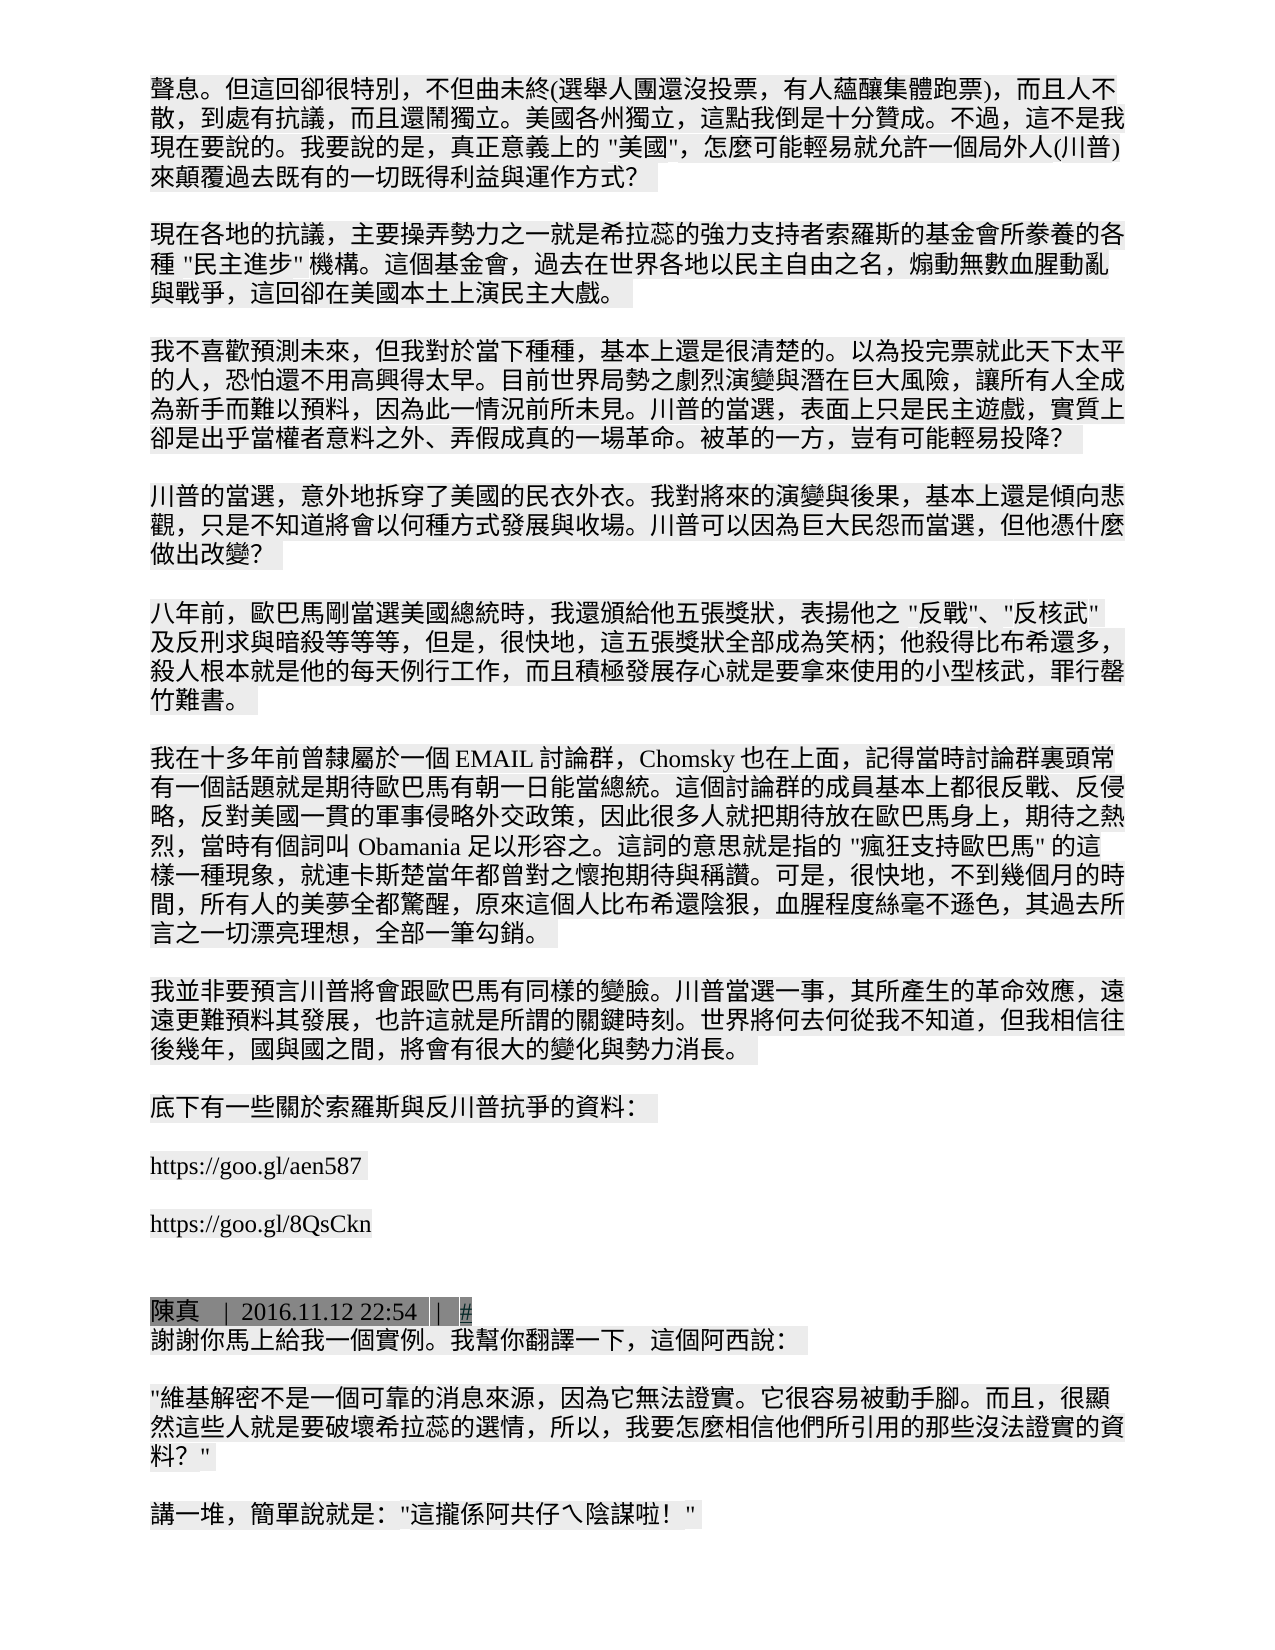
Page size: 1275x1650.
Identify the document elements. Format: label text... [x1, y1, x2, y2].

text 謝謝你馬上給我一個實例。我幫你翻譯一下，這個阿西說： "維基解密不是一個可靠的消息來源，因為它無法證實。它很容易被動手腳。而且，很顯然這些人就是要破壞希拉蕊的選情，所以，我要怎麼相信他們所引用的那些沒法證實的資料？" 講一堆，簡單說就是："這攏係阿共仔ㄟ陰謀啦！" [150, 1326, 1125, 1558]
text 聲息。但這回卻很特別，不但曲未終(選舉人團還沒投票，有人蘊釀集體跑票)，而且人不散，到處有抗議，而且還鬧獨立。美國各州獨立，這點我倒是十分贊成。不過，這不是我現在要說的。我要說的是，真正意義上的 "美國"，怎麼可能輕易就允許一個局外人(川普)來顛覆過去既有的一切既得利益與運作方式？ 現在各地的抗議，主要操弄勢力之一就是希拉蕊的強力支持者索羅斯的基金會所豢養的各種 "民主進步" 機構。這個基金會，過去在世界各地以民主自由之名，煽動無數血腥動亂與戰爭，這回卻在美國本土上演民主大戲。 我不喜歡預測未來，但我對於當下種種，基本上還是很清楚的。以為投完票就此天下太平的人，恐怕還不用高興得太早。目前世界局勢之劇烈演變與潛在巨大風險，讓所有人全成為新手而難以預料，因為此一情況前所未見。川普的當選，表面上只是民主遊戲，實質上卻是出乎當權者意料之外、弄假成真的一場革命。被革的一方，豈有可能輕易投降？ 川普的當選，意外地拆穿了美國的民衣外衣。我對將來的演變與後果，基本上還是傾向悲觀，只是不知道將會以何種方式發展與收場。川普可以因為巨大民怨而當選，但他憑什麼做出改變？ 八年前，歐巴馬剛當選美國總統時，我還頒給他五張獎狀，表揚他之 "反戰"、"反核武" 及反刑求與暗殺等等等，但是，很快地，這五張獎狀全部成為笑柄；他殺得比布希還多，殺人根本就是他的每天例行工作，而且積極發展存心就是要拿來使用的小型核武，罪行罄竹難書。 我在十多年前曾隸屬於一個EMAIL討論群，Chomsky也在上面，記得當時討論群裏頭常有一個話題就是期待歐巴馬有朝一日能當總統。這個討論群的成員基本上都很反戰、反侵略，反對美國一貫的軍事侵略外交政策，因此很多人就把期待放在歐巴馬身上，期待之熱烈，當時有個詞叫 Obamania 足以形容之。這詞的意思就是指的 "瘋狂支持歐巴馬" 的這樣一種現象，就連卡斯楚當年都曾對之懷抱期待與稱讚。可是，很快地，不到幾個月的時間，所有人的美夢全都驚醒，原來這個人比布希還陰狠，血腥程度絲毫不遜色，其過去所言之一切漂亮理想，全部一筆勾銷。 我並非要預言川普將會跟歐巴馬有同樣的變臉。川普當選一事，其所產生的革命效應，遠遠更難預料其發展，也許這就是所謂的關鍵時刻。世界將何去何從我不知道，但我相信往後幾年，國與國之間，將會有很大的變化與勢力消長。 底下有一些關於索羅斯與反川普抗爭的資料： https://goo.gl/aen587 https://goo.gl/8QsCkn [150, 75, 1125, 1238]
text 陳真 | 2016.11.12 22:54 | # [150, 1297, 1125, 1326]
